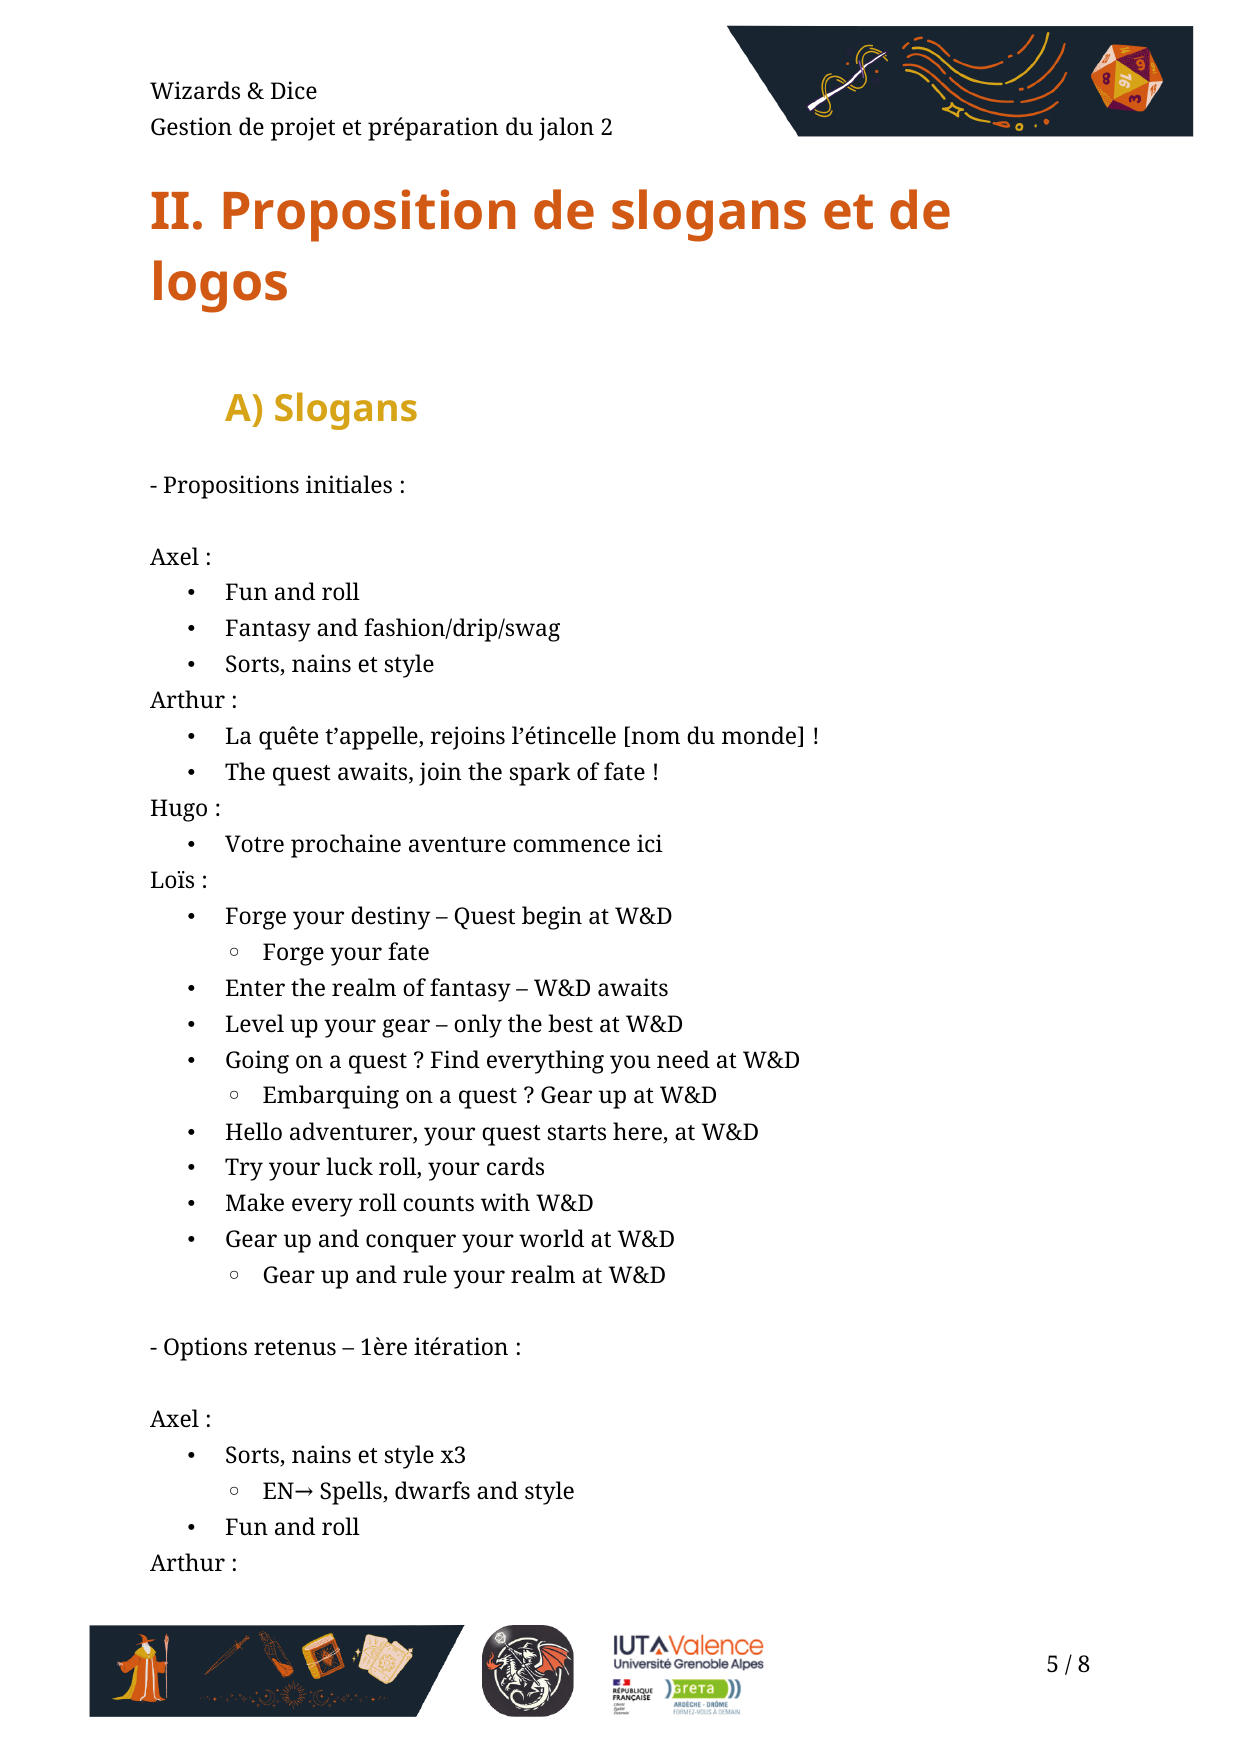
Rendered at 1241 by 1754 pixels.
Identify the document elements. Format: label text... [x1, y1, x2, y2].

list Forge your destiny – Quest begin at W&D [187, 900, 1090, 931]
list Embarquing on a quest ? Gear up at W&D [225, 1079, 1090, 1111]
list Try your luck roll, your cards [187, 1151, 1090, 1183]
list Sorts, nains et style x3 [187, 1439, 1090, 1470]
list Forge your fate [225, 936, 1090, 967]
list Enter the realm of fantasy – W&D awaits [187, 972, 1090, 1003]
subtitle A) Slogans [225, 382, 1090, 433]
list La quête t’appelle, rejoins l’étincelle [nom du monde] ! [187, 720, 1090, 751]
list Fun and roll [187, 576, 1090, 608]
text Arthur : [150, 1547, 1090, 1578]
list Going on a quest ? Find everything you need at W&D [187, 1043, 1090, 1075]
text Hugo : [150, 792, 1090, 823]
text - Options retenus – 1ère itération : [150, 1331, 1090, 1362]
picture [720, 22, 1208, 140]
picture [81, 1614, 788, 1726]
list Fun and roll [187, 1511, 1090, 1542]
text - Propositions initiales : [150, 468, 1090, 500]
list Sorts, nains et style [187, 648, 1090, 679]
subtitle II. Proposition de slogans et de logos [150, 174, 1090, 316]
list The quest awaits, join the spark of fate ! [187, 756, 1090, 787]
text Axel : [150, 1403, 1090, 1434]
list Level up your gear – only the best at W&D [187, 1008, 1090, 1039]
list Hello adventurer, your quest starts here, at W&D [187, 1115, 1090, 1147]
list Gear up and rule your realm at W&D [225, 1259, 1090, 1290]
text Axel : [150, 540, 1090, 572]
list Gear up and conquer your world at W&D [187, 1223, 1090, 1254]
list Fantasy and fashion/drip/swag [187, 612, 1090, 643]
list EN→ Spells, dwarfs and style [225, 1475, 1090, 1506]
text Arthur : [150, 684, 1090, 715]
list Make every roll counts with W&D [187, 1187, 1090, 1218]
text Loïs : [150, 864, 1090, 895]
list Votre prochaine aventure commence ici [187, 828, 1090, 859]
